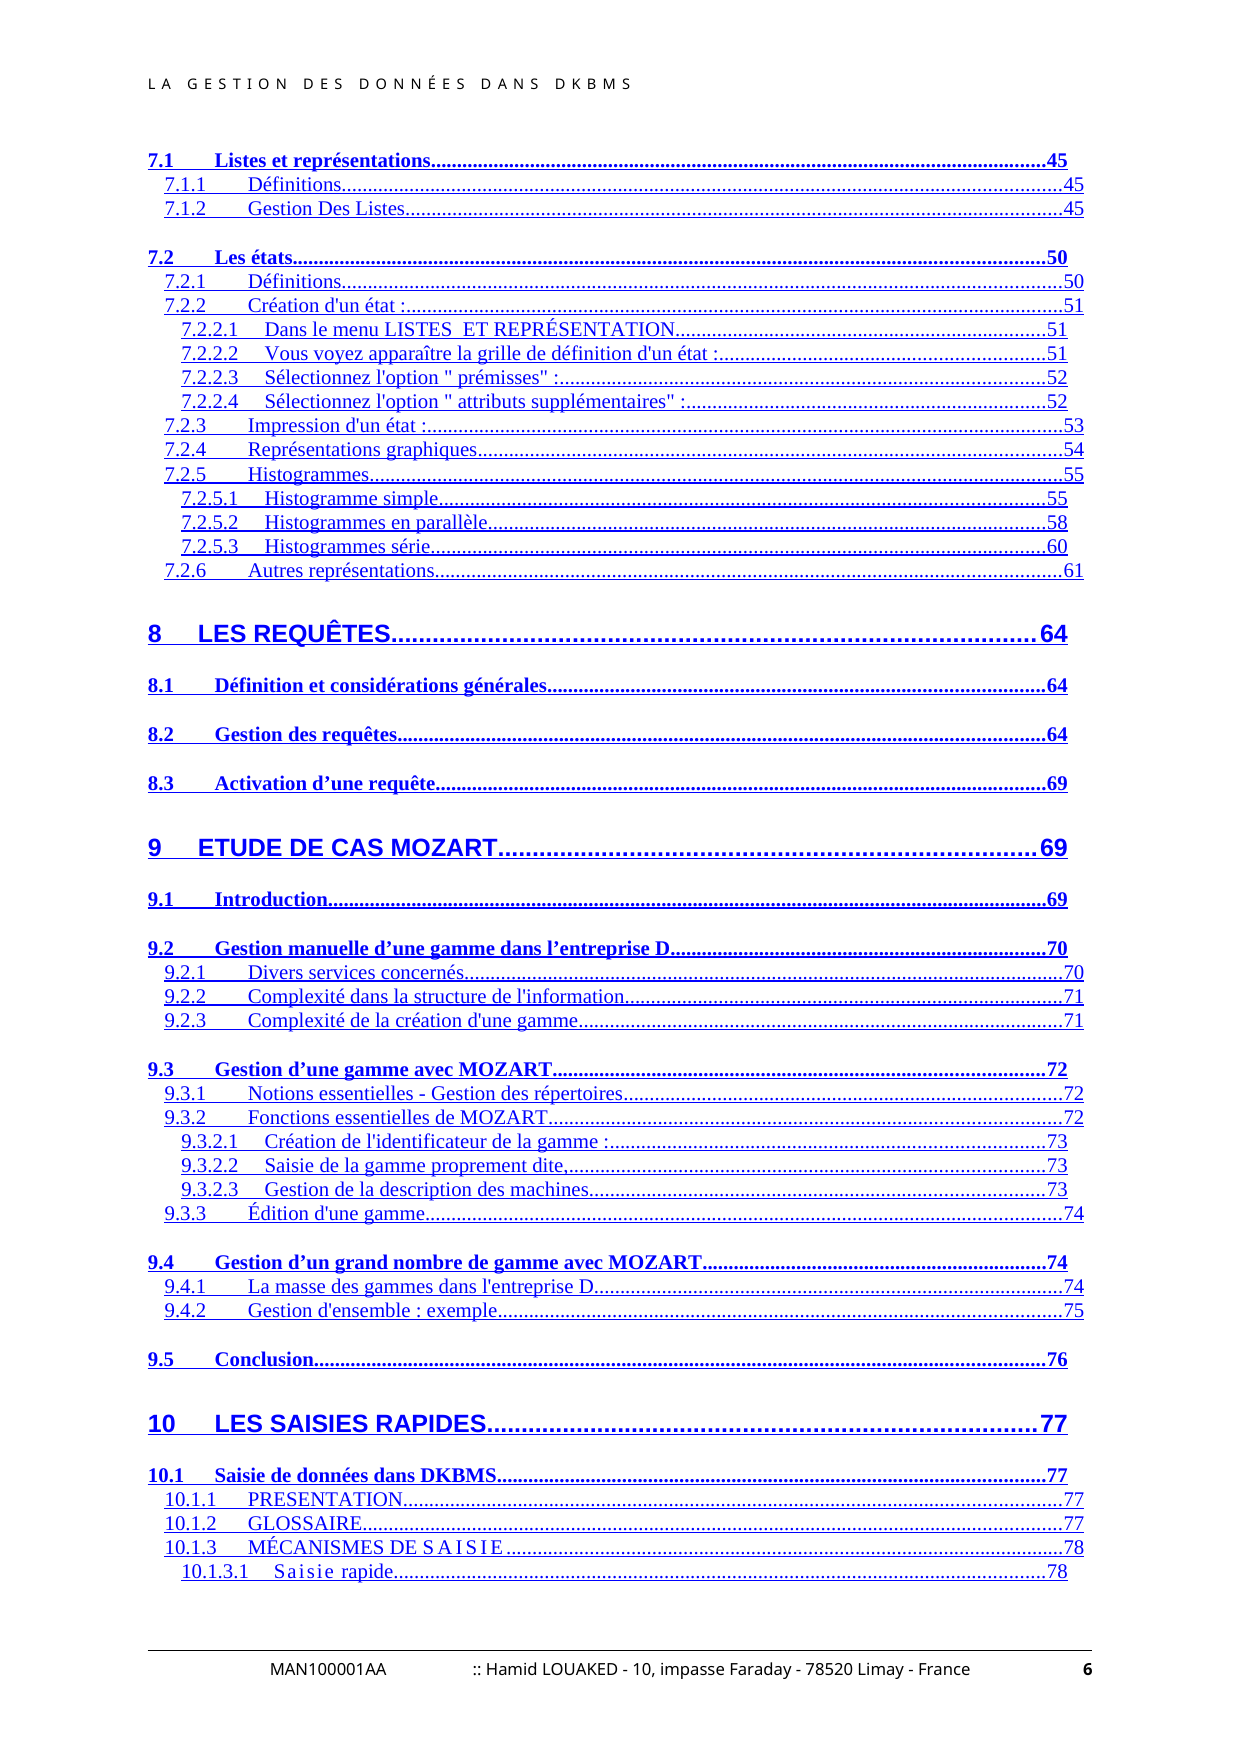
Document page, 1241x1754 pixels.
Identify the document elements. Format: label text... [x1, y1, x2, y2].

text 7.2.5 Histogrammes 55 [164, 461, 1092, 486]
text 7.1.2 Gestion Des Listes 45 [164, 196, 1092, 220]
text 9 Etude de cas MOZART 69 [148, 833, 1092, 861]
text 7.2.2.1 Dans le menu LISTES ET REPRÉSENTATION 51 [181, 317, 1092, 341]
text 9.4.2 Gestion d'ensemble : exemple 75 [164, 1298, 1092, 1322]
text 8.3 Activation d’une requête 69 [148, 771, 1092, 795]
text 9.3.1 Notions essentielles - Gestion des répertoires 72 [164, 1081, 1092, 1105]
text 9.3 Gestion d’une gamme avec MOZART 72 [148, 1057, 1092, 1081]
text 10.1.3.1 Saisie rapide 78 [181, 1559, 1092, 1583]
text 10.1.1 PRESENTATION 77 [164, 1487, 1092, 1511]
text 9.3.2 Fonctions essentielles de MOZART 72 [164, 1105, 1092, 1129]
text 9.2 Gestion manuelle d’une gamme dans l’entreprise D 70 [148, 936, 1092, 959]
text 9.1 Introduction 69 [148, 886, 1092, 911]
text 7.2.2.2 Vous voyez apparaître la grille de définition d'un état : 51 [181, 341, 1092, 365]
text 7.2.6 Autres représentations 61 [164, 558, 1092, 582]
text 9.2.1 Divers services concernés 70 [164, 959, 1092, 984]
text 9.3.2.1 Création de l'identificateur de la gamme : 73 [181, 1129, 1092, 1153]
text 9.3.2.2 Saisie de la gamme proprement dite, 73 [181, 1153, 1092, 1177]
text 9.4.1 La masse des gammes dans l'entreprise D. 74 [164, 1274, 1092, 1298]
text 7.2.2.4 Sélectionnez l'option " attributs supplémentaires" : 52 [181, 389, 1092, 413]
text 8.1 Définition et considérations générales 64 [148, 673, 1092, 697]
text 10 Les saisies rapides 77 [148, 1409, 1092, 1438]
text 8 Les requêtes 64 [148, 619, 1092, 648]
text 9.3.2.3 Gestion de la description des machines 73 [181, 1177, 1092, 1201]
text 10.1.2 GLOSSAIRE 77 [164, 1511, 1092, 1535]
text 7.2.2 Création d'un état : 51 [164, 293, 1092, 317]
text 9.3.3 Édition d'une gamme 74 [164, 1201, 1092, 1225]
text 10.1.3 MÉCANISMES DE SAISIE 78 [164, 1535, 1092, 1559]
text 9.2.3 Complexité de la création d'une gamme 71 [164, 1008, 1092, 1032]
text 9.5 Conclusion 76 [148, 1347, 1092, 1371]
text 8.2 Gestion des requêtes 64 [148, 722, 1092, 746]
text 7.2.3 Impression d'un état : 53 [164, 413, 1092, 437]
text 10.1 Saisie de données dans DKBMS 77 [148, 1463, 1092, 1487]
text 7.2.5.1 Histogramme simple 55 [181, 486, 1092, 509]
text 7.2 Les états 50 [148, 245, 1092, 269]
text 7.1.1 Définitions 45 [164, 172, 1092, 196]
text 7.2.1 Définitions 50 [164, 269, 1092, 293]
text 9.4 Gestion d’un grand nombre de gamme avec MOZART 74 [148, 1250, 1092, 1274]
text 7.2.4 Représentations graphiques 54 [164, 437, 1092, 461]
text 7.2.5.2 Histogrammes en parallèle 58 [181, 509, 1092, 534]
text 9.2.2 Complexité dans la structure de l'information 71 [164, 984, 1092, 1008]
text 7.2.5.3 Histogrammes série 60 [181, 534, 1092, 558]
text 7.2.2.3 Sélectionnez l'option " prémisses" : 52 [181, 365, 1092, 389]
text 7.1 Listes et représentations 45 [148, 148, 1092, 172]
